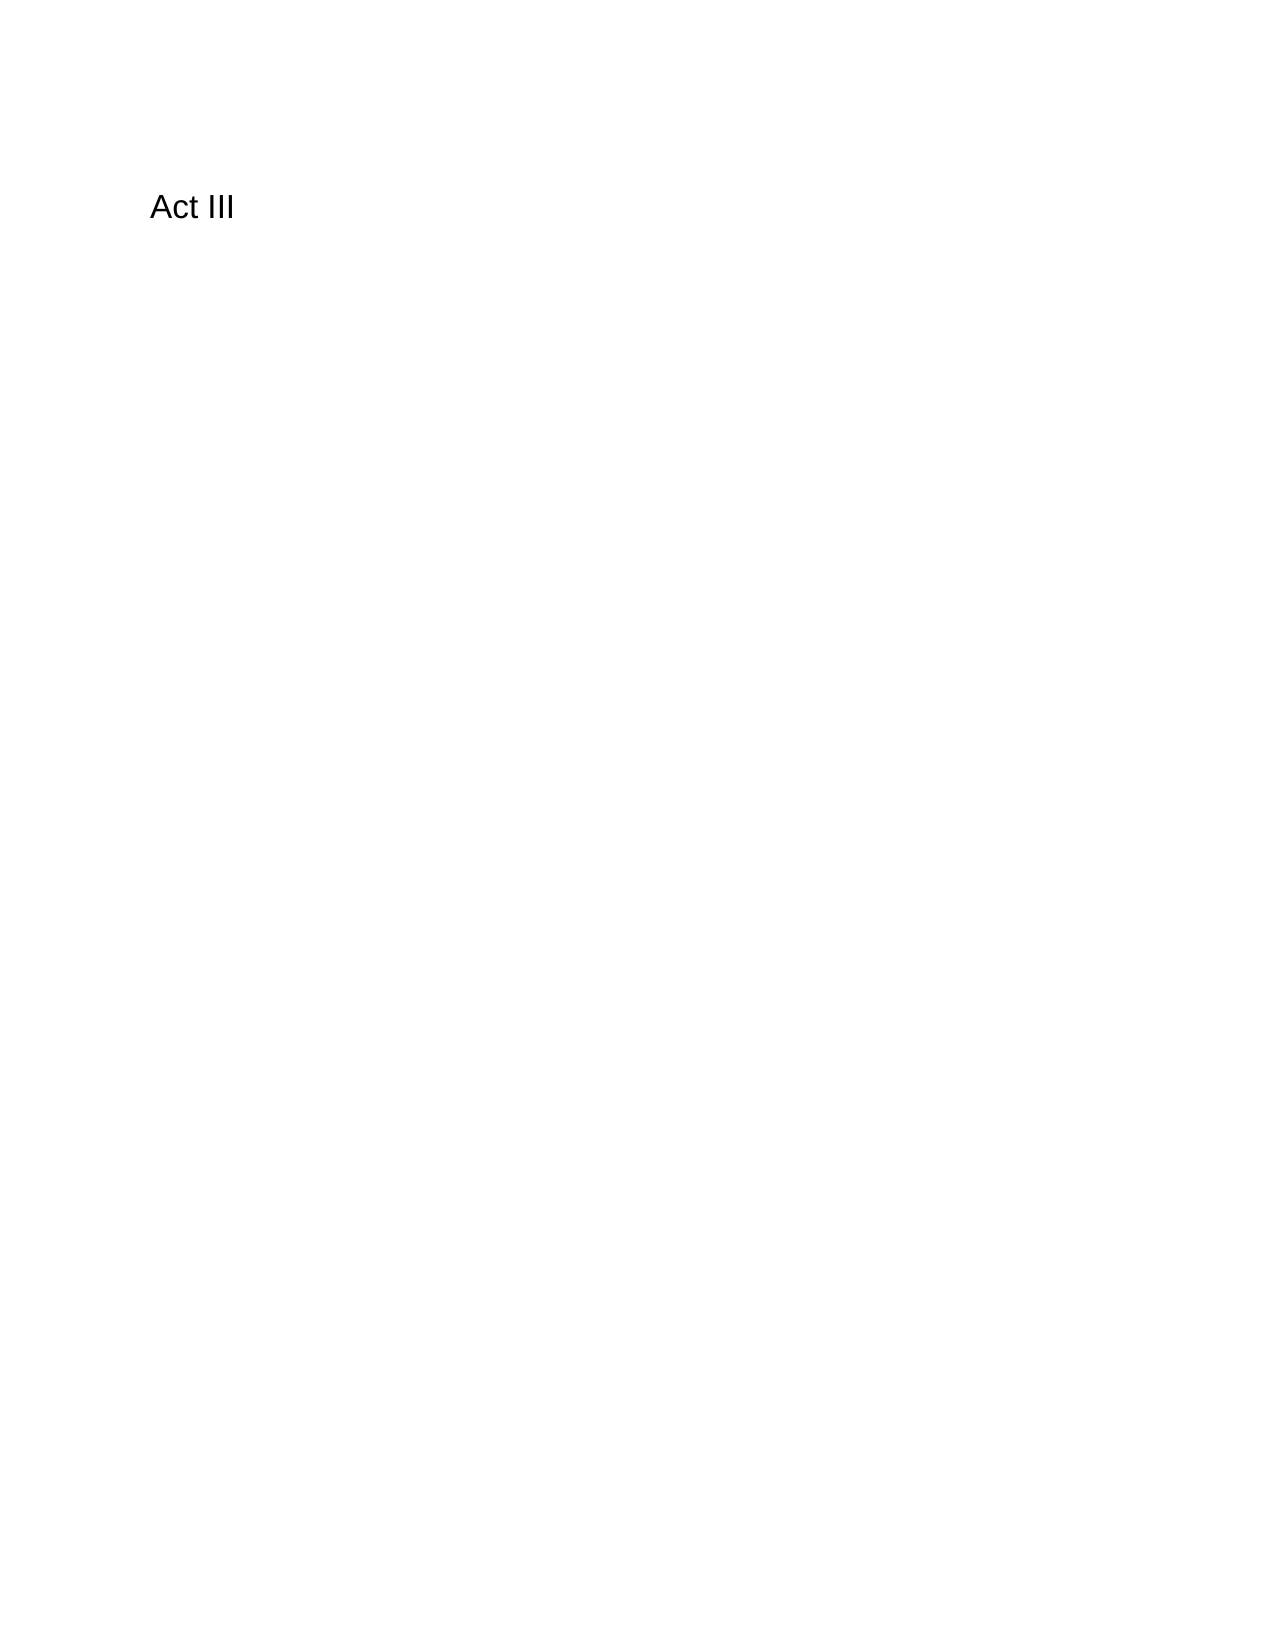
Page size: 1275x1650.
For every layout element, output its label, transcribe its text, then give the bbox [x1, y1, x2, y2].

subtitle Act III [150, 187, 1125, 226]
